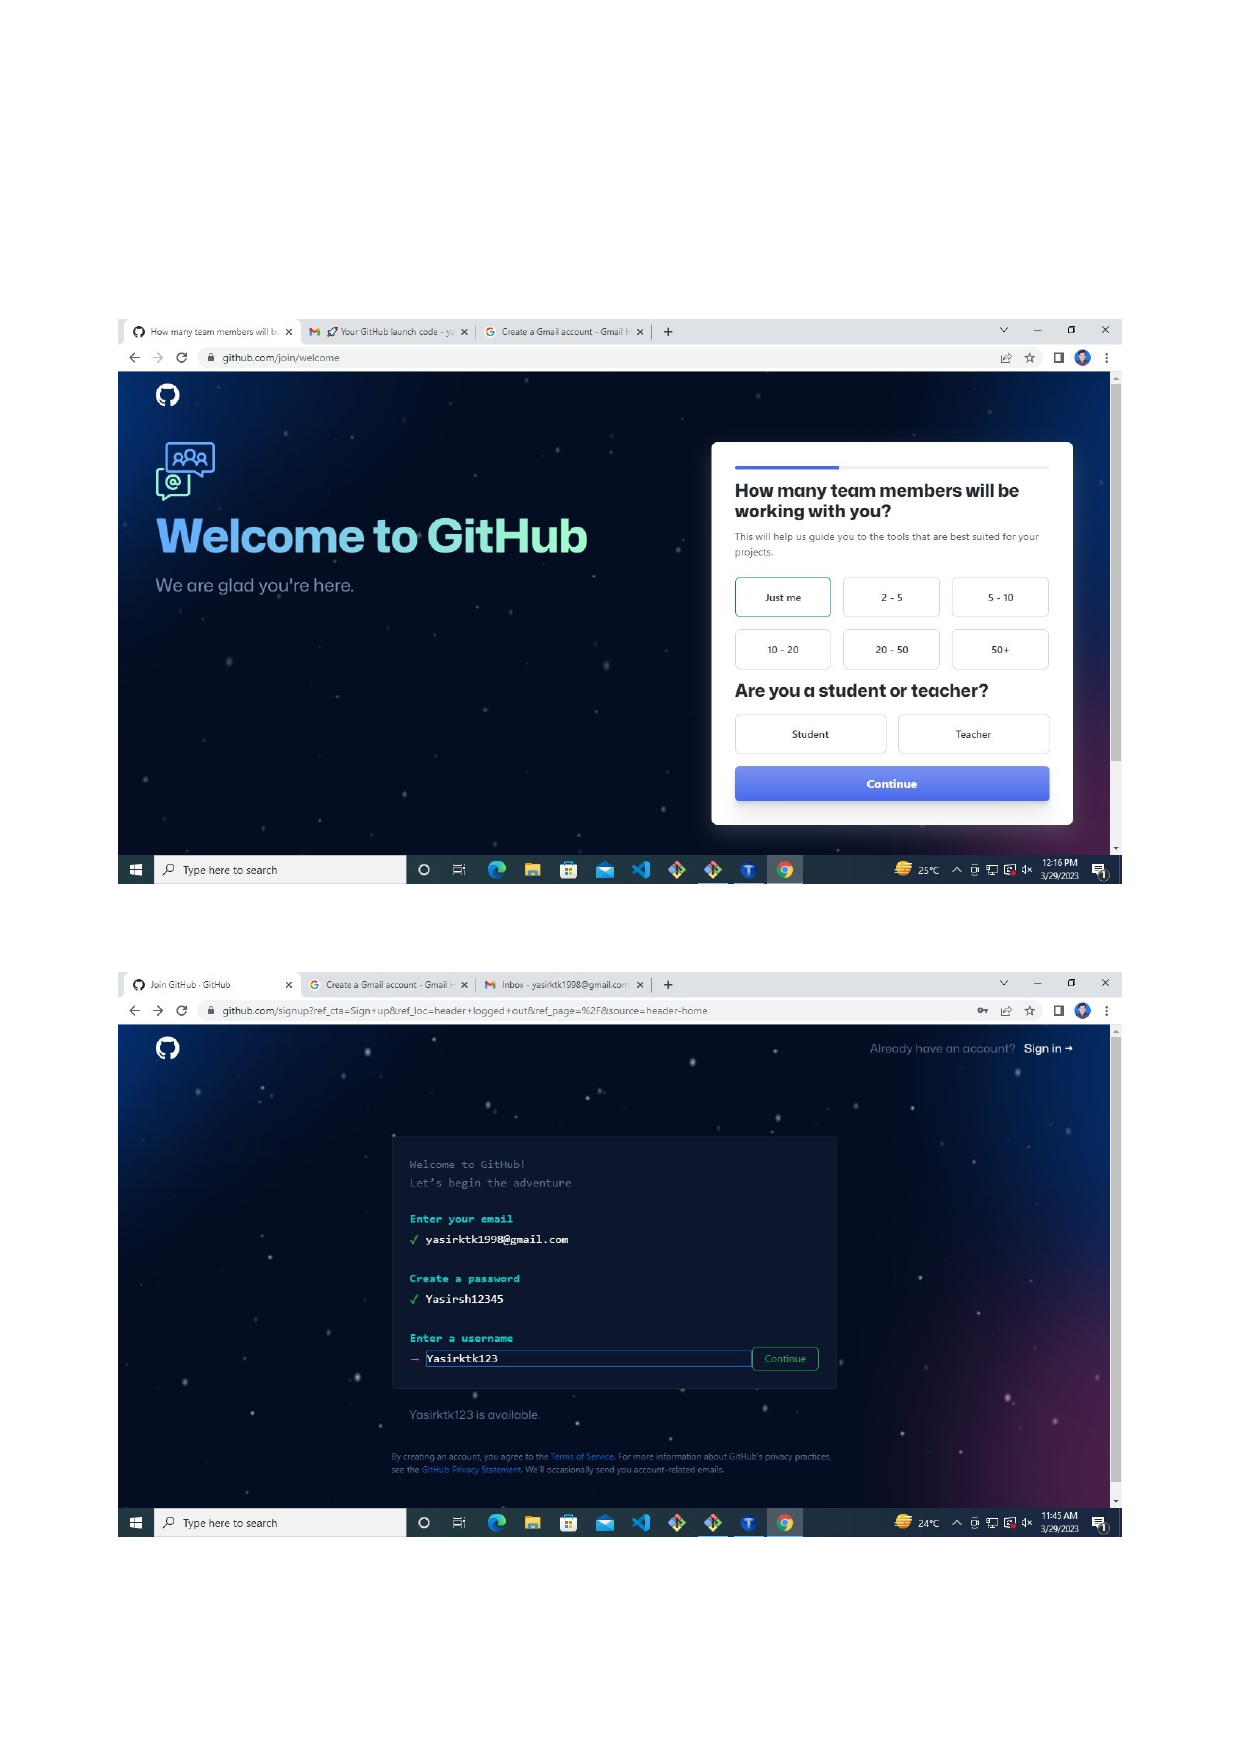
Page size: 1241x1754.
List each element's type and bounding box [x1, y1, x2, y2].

picture [118, 972, 1122, 1537]
picture [118, 319, 1122, 884]
